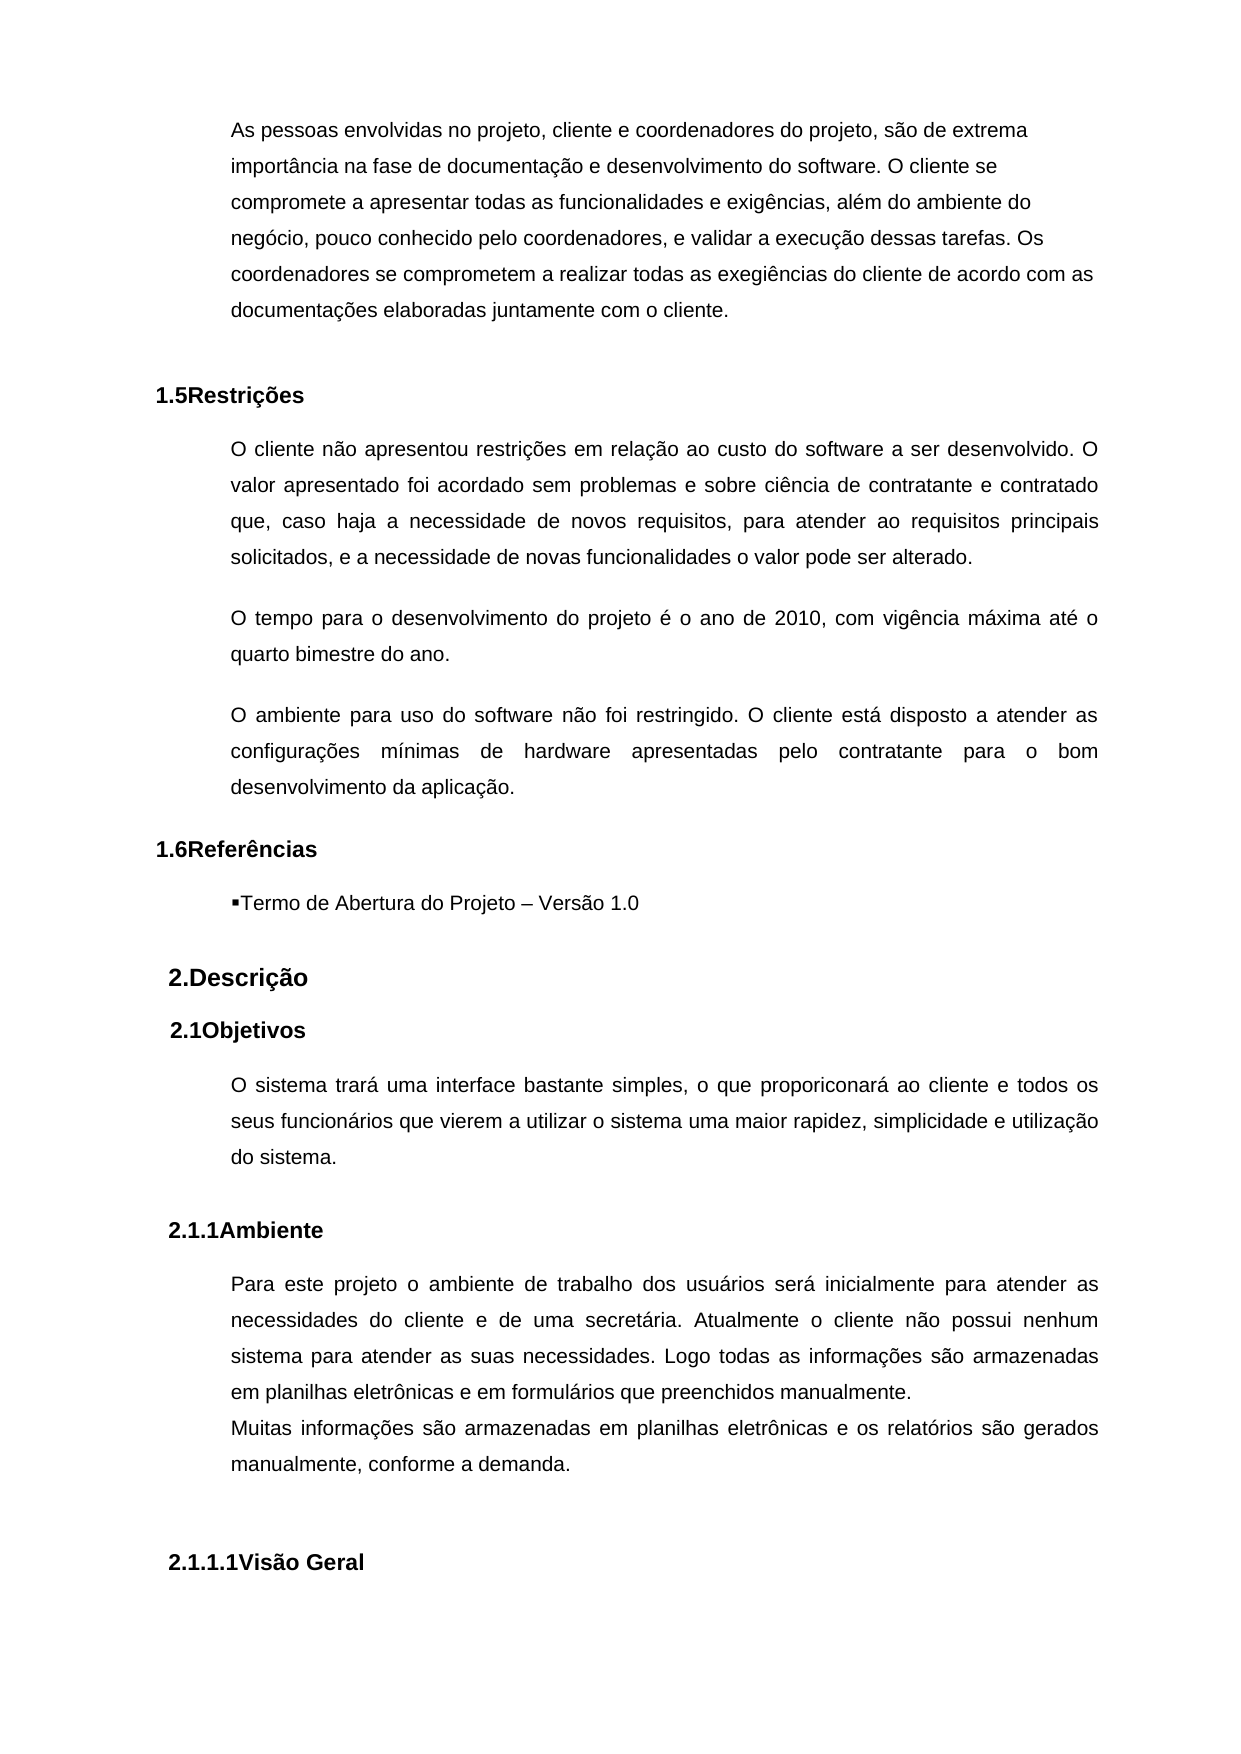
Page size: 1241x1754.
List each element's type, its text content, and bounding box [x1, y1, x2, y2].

text As pessoas envolvidas no projeto, cliente e coordenadores do projeto, são de extrema importância na fase de documentação e desenvolvimento do software. O cliente se compromete a apresentar todas as funcionalidades e exigências, além do ambiente do negócio, pouco conhecido pelo coordenadores, e validar a execução dessas tarefas. Os coordenadores se comprometem a realizar todas as exegiências do cliente de acordo com as documentações elaboradas juntamente com o cliente. [231, 118, 1100, 322]
subtitle Ambiente [168, 1217, 1100, 1243]
list Termo de Abertura do Projeto – Versão 1.0 [231, 891, 1100, 915]
subtitle Visão Geral [168, 1548, 1100, 1575]
subtitle Restrições [155, 382, 1100, 408]
subtitle Referências [156, 836, 1100, 862]
text Para este projeto o ambiente de trabalho dos usuários será inicialmente para atender as necessidades do cliente e de uma secretária. Atualmente o cliente não possui nenhum sistema para atender as suas necessidades. Logo todas as informações são armazenadas em planilhas eletrônicas e em formulários que preenchidos manualmente. [231, 1272, 1100, 1404]
text Muitas informações são armazenadas em planilhas eletrônicas e os relatórios são gerados manualmente, conforme a demanda. [231, 1416, 1100, 1476]
subtitle 2.Descrição [118, 963, 1100, 992]
text O ambiente para uso do software não foi restringido. O cliente está disposto a atender as configurações mínimas de hardware apresentadas pelo contratante para o bom desenvolvimento da aplicação. [230, 703, 1100, 799]
subtitle Objetivos [168, 1017, 1100, 1043]
text O sistema trará uma interface bastante simples, o que proporiconará ao cliente e todos os seus funcionários que vierem a utilizar o sistema uma maior rapidez, simplicidade e utilização do sistema. [231, 1073, 1100, 1169]
text O cliente não apresentou restrições em relação ao custo do software a ser desenvolvido. O valor apresentado foi acordado sem problemas e sobre ciência de contratante e contratado que, caso haja a necessidade de novos requisitos, para atender ao requisitos principais solicitados, e a necessidade de novas funcionalidades o valor pode ser alterado. [230, 437, 1100, 569]
text O tempo para o desenvolvimento do projeto é o ano de 2010, com vigência máxima até o quarto bimestre do ano. [230, 606, 1100, 666]
